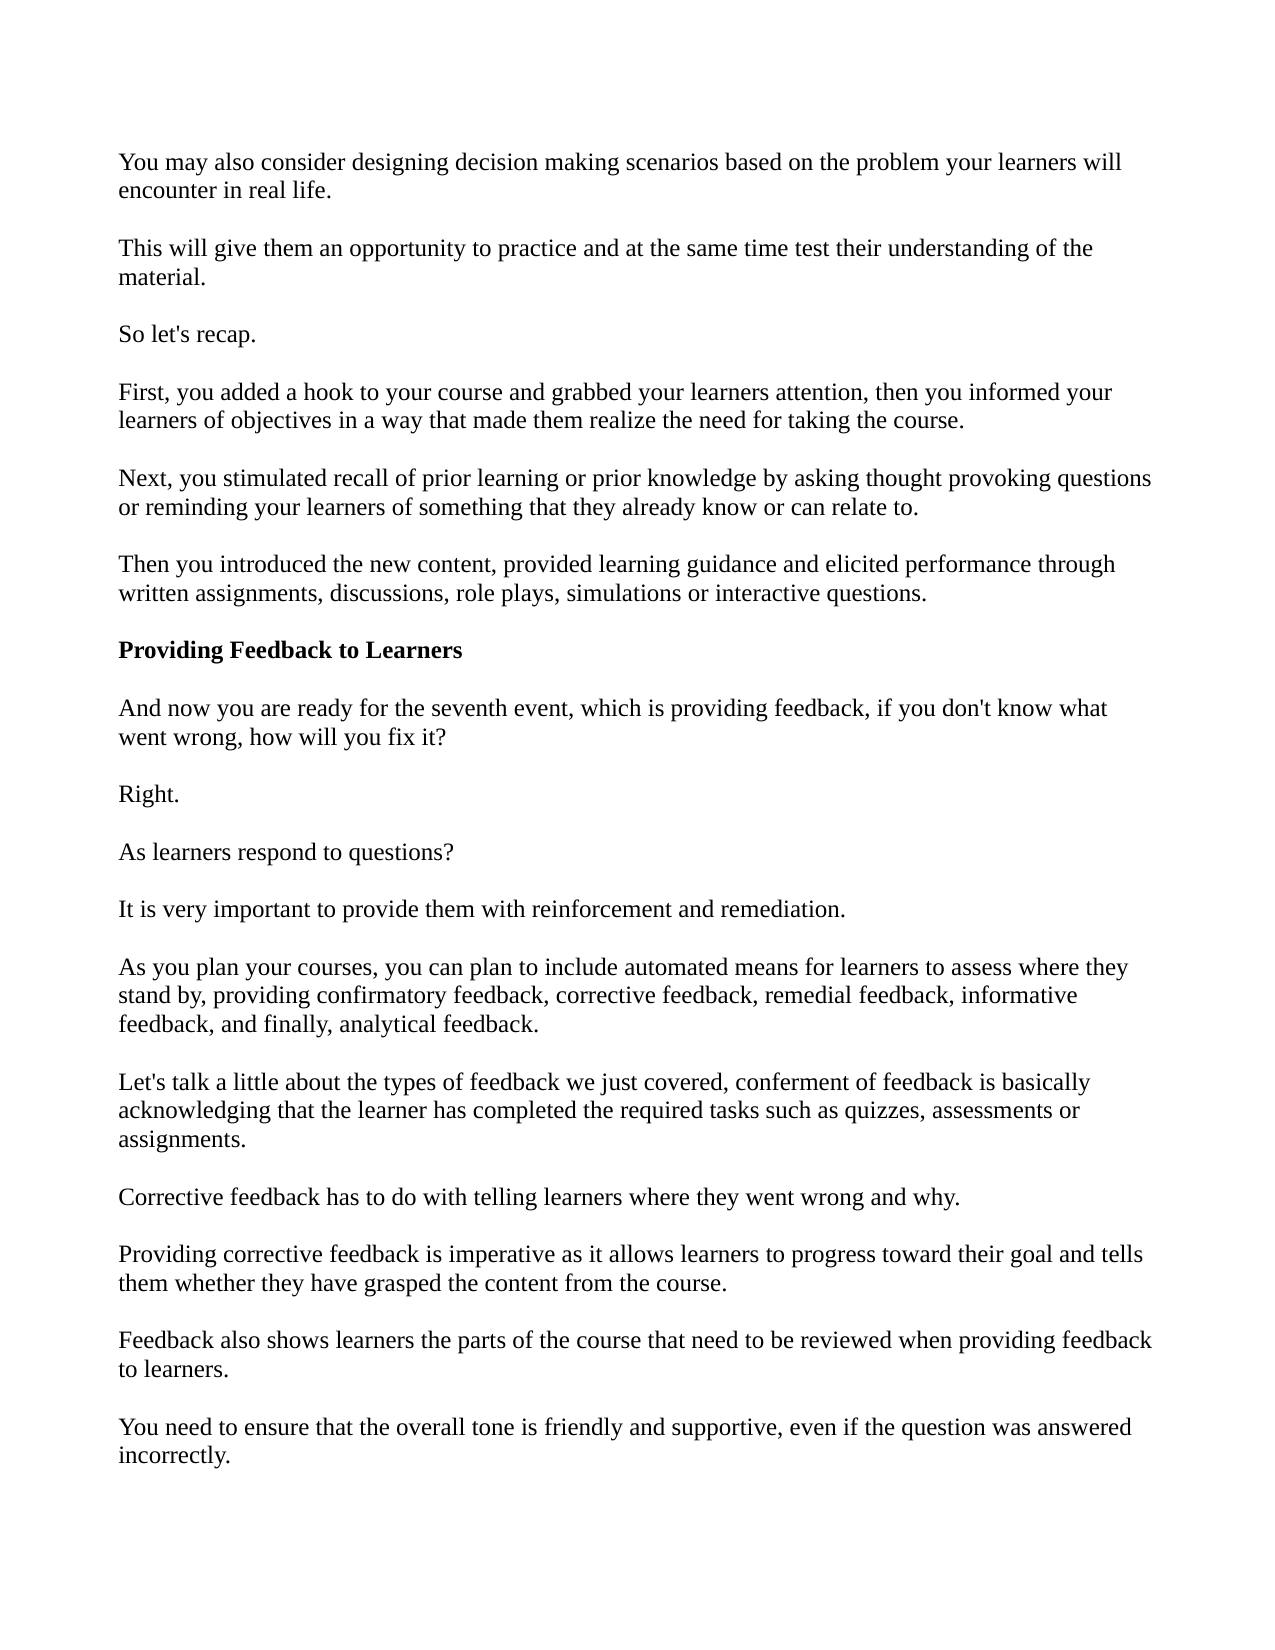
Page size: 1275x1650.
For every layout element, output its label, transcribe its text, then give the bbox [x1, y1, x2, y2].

text You need to ensure that the overall tone is friendly and supportive, even if the question was answered incorrectly. [118, 1412, 1157, 1469]
text Next, you stimulated recall of prior learning or prior knowledge by asking thought provoking questions or reminding your learners of something that they already know or can relate to. [118, 463, 1157, 521]
text First, you added a hook to your course and grabbed your learners attention, then you informed your learners of objectives in a way that made them realize the need for taking the course. [118, 377, 1157, 434]
text This will give them an opportunity to practice and at the same time test their understanding of the material. [118, 233, 1157, 291]
text Feedback also shows learners the parts of the course that need to be reviewed when providing feedback to learners. [118, 1326, 1157, 1383]
text Then you introduced the new content, provided learning guidance and elicited performance through written assignments, discussions, role plays, simulations or interactive questions. [118, 549, 1157, 607]
text Let's talk a little about the types of feedback we just covered, conferment of feedback is basically acknowledging that the learner has completed the required tasks such as quizzes, assessments or assignments. [118, 1067, 1157, 1153]
text So let's recap. [118, 319, 1157, 348]
text Providing Feedback to Learners [118, 636, 1157, 664]
text And now you are ready for the seventh event, which is providing feedback, if you don't know what went wrong, how will you fix it? [118, 693, 1157, 751]
text As learners respond to questions? [118, 837, 1157, 866]
text Providing corrective feedback is imperative as it allows learners to progress toward their goal and tells them whether they have grasped the content from the course. [118, 1239, 1157, 1297]
text It is very important to provide them with reinforcement and remediation. [118, 894, 1157, 923]
text Corrective feedback has to do with telling learners where they went wrong and why. [118, 1182, 1157, 1211]
text Right. [118, 779, 1157, 808]
text You may also consider designing decision making scenarios based on the problem your learners will encounter in real life. [118, 147, 1157, 204]
text As you plan your courses, you can plan to include automated means for learners to assess where they stand by, providing confirmatory feedback, corrective feedback, remedial feedback, informative feedback, and finally, analytical feedback. [118, 952, 1157, 1038]
